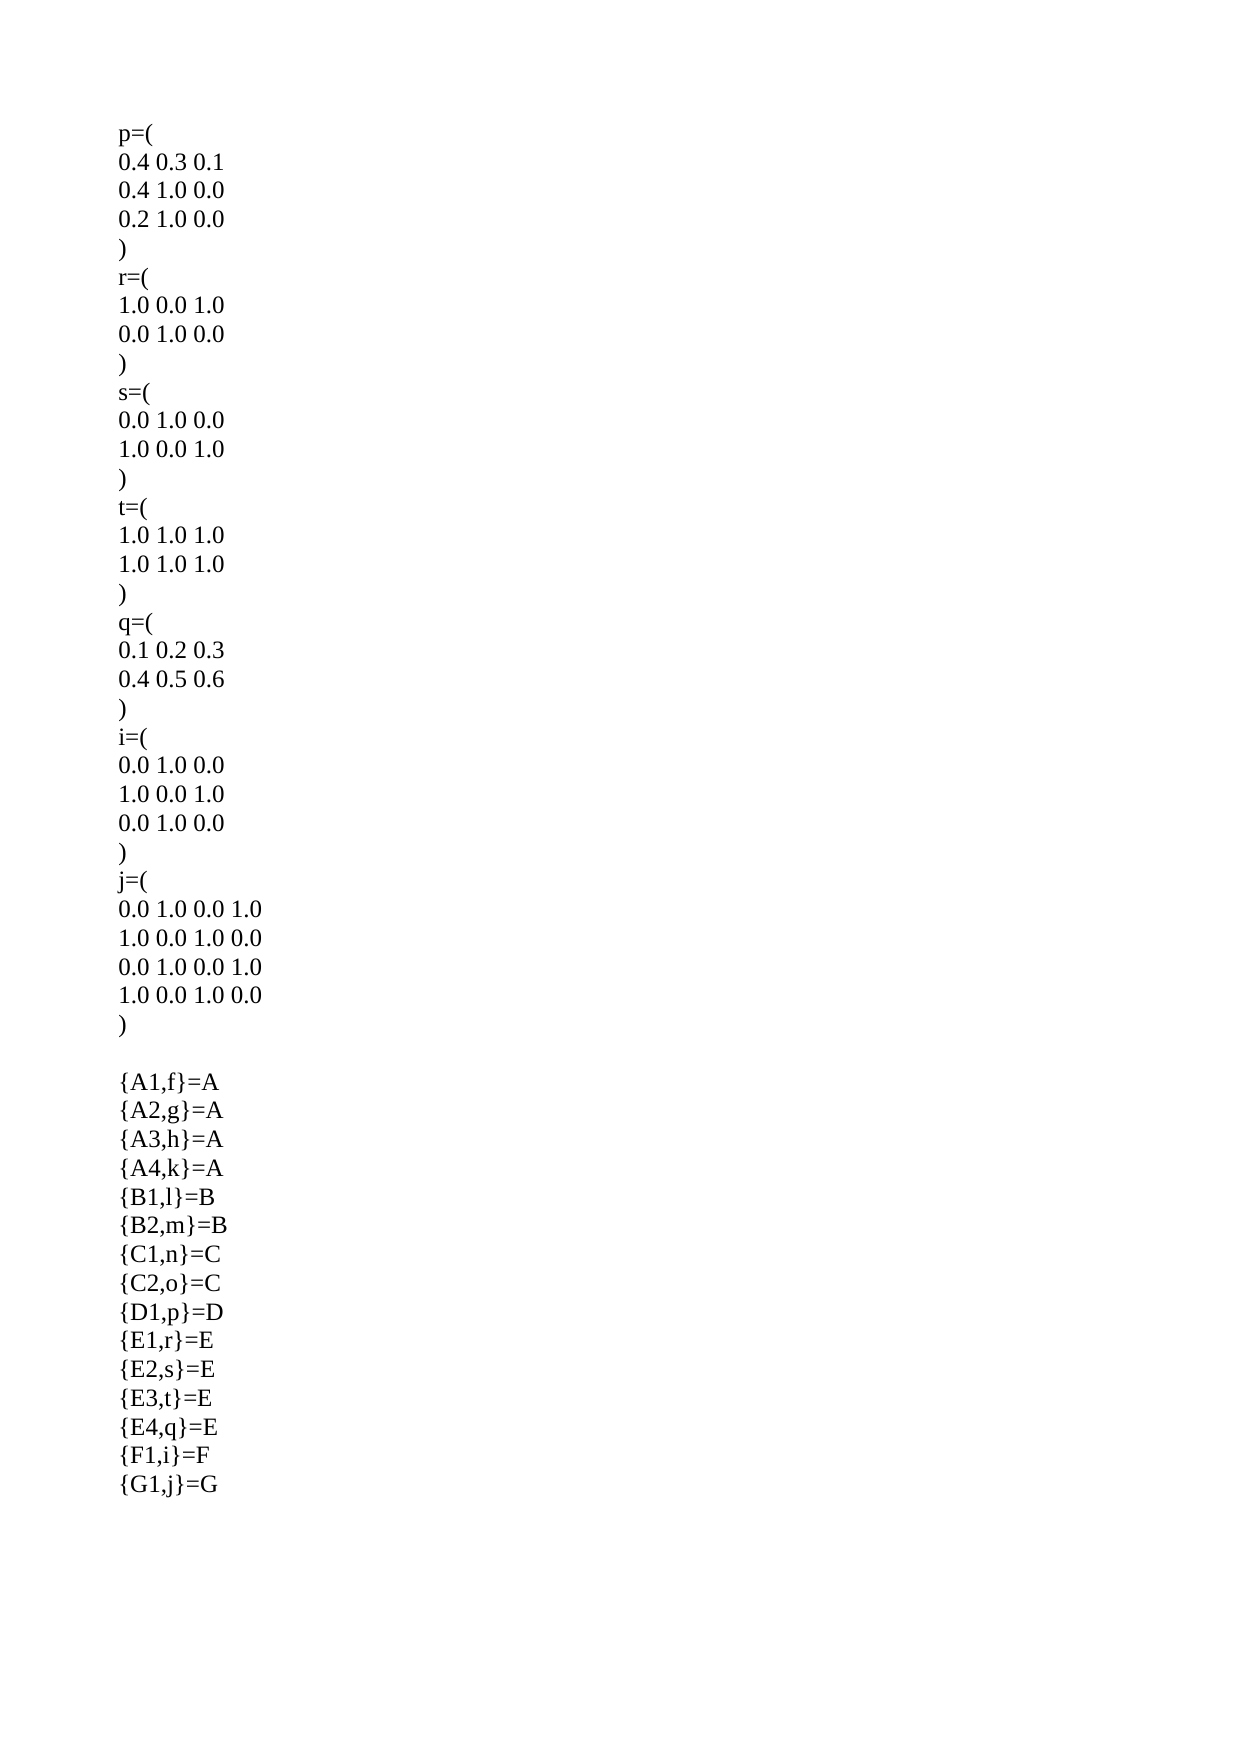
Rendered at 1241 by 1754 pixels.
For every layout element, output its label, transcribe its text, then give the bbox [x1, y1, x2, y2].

text t=( [118, 492, 1122, 521]
text 1.0 0.0 1.0 [118, 779, 1122, 808]
text {A2,g}=A [118, 1096, 1122, 1124]
text {A4,k}=A [118, 1153, 1122, 1182]
text {G1,j}=G [118, 1469, 1122, 1498]
text {C2,o}=C [118, 1268, 1122, 1297]
text i=( [118, 722, 1122, 751]
text {A3,h}=A [118, 1124, 1122, 1153]
text {A1,f}=A [118, 1067, 1122, 1096]
text 0.1 0.2 0.3 [118, 636, 1122, 664]
text p=( [118, 118, 1122, 147]
text 0.0 1.0 0.0 1.0 [118, 894, 1122, 923]
text ) [118, 233, 1122, 262]
text 0.0 1.0 0.0 [118, 406, 1122, 434]
text {E4,q}=E [118, 1412, 1122, 1441]
text 0.4 1.0 0.0 [118, 176, 1122, 204]
text {F1,i}=F [118, 1441, 1122, 1469]
text 1.0 0.0 1.0 0.0 [118, 923, 1122, 952]
text 0.0 1.0 0.0 [118, 319, 1122, 348]
text 0.4 0.3 0.1 [118, 147, 1122, 176]
text {B2,m}=B [118, 1211, 1122, 1239]
text ) [118, 1009, 1122, 1038]
text 1.0 0.0 1.0 0.0 [118, 981, 1122, 1009]
text ) [118, 837, 1122, 866]
text 1.0 0.0 1.0 [118, 434, 1122, 463]
text {D1,p}=D [118, 1297, 1122, 1326]
text 1.0 1.0 1.0 [118, 521, 1122, 549]
text 0.0 1.0 0.0 1.0 [118, 952, 1122, 981]
text ) [118, 348, 1122, 377]
text 1.0 0.0 1.0 [118, 291, 1122, 319]
text j=( [118, 866, 1122, 894]
text ) [118, 578, 1122, 607]
text {B1,l}=B [118, 1182, 1122, 1211]
text 0.0 1.0 0.0 [118, 808, 1122, 837]
text {E1,r}=E [118, 1326, 1122, 1354]
text r=( [118, 262, 1122, 291]
text q=( [118, 607, 1122, 636]
text {C1,n}=C [118, 1239, 1122, 1268]
text ) [118, 693, 1122, 722]
text 0.4 0.5 0.6 [118, 664, 1122, 693]
text {E2,s}=E [118, 1354, 1122, 1383]
text 1.0 1.0 1.0 [118, 549, 1122, 578]
text 0.2 1.0 0.0 [118, 204, 1122, 233]
text s=( [118, 377, 1122, 406]
text ) [118, 463, 1122, 492]
text 0.0 1.0 0.0 [118, 751, 1122, 779]
text {E3,t}=E [118, 1383, 1122, 1412]
